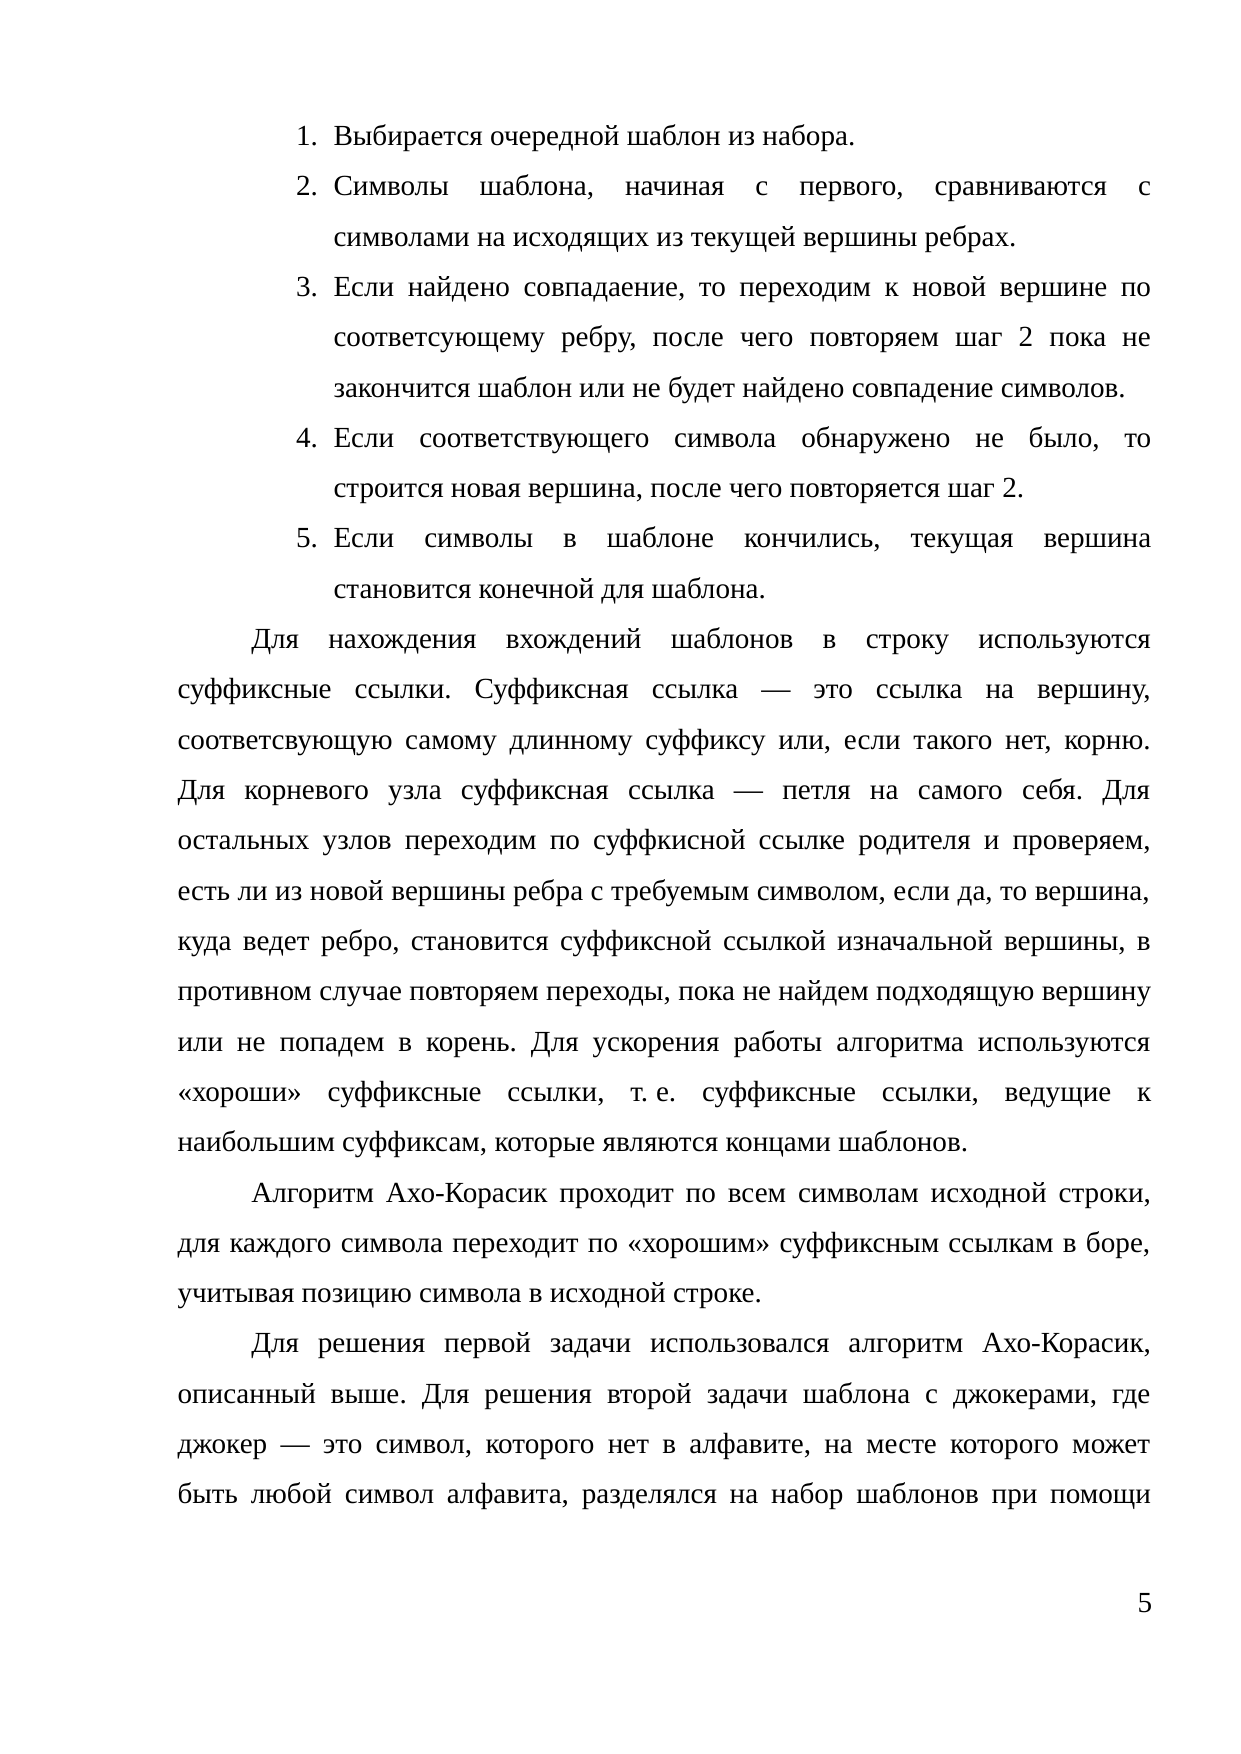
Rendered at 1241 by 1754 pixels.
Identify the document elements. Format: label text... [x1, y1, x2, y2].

list Символы шаблона, начиная с первого, сравниваются с символами на исходящих из текущей вершины ребрах. [296, 168, 1152, 252]
list Если символы в шаблоне кончились, текущая вершина становится конечной для шаблона. [296, 521, 1152, 604]
list Если найдено совпадаение, то переходим к новой вершине по соответсующему ребру, после чего повторяем шаг 2 пока не закончится шаблон или не будет найдено совпадение символов. [296, 269, 1152, 403]
list Если соответствующего символа обнаружено не было, то строится новая вершина, после чего повторяется шаг 2. [296, 420, 1152, 504]
text Алгоритм Ахо-Корасик проходит по всем символам исходной строки, для каждого символа переходит по «хорошим» суффиксным ссылкам в боре, учитывая позицию символа в исходной строке. [177, 1175, 1152, 1309]
text Для нахождения вхождений шаблонов в строку используются суффиксные ссылки. Суффиксная ссылка — это ссылка на вершину, соответсвующую самому длинному суффиксу или, если такого нет, корню. Для корневого узла суффиксная ссылка — петля на самого себя. Для остальных узлов переходим по суффкисной ссылке родителя и проверяем, есть ли из новой вершины ребра с требуемым символом, если да, то вершина, куда ведет ребро, становится суффиксной ссылкой изначальной вершины, в противном случае повторяем переходы, пока не найдем подходящую вершину или не попадем в корень. Для ускорения работы алгоритма используются «хороши» суффиксные ссылки, т. е. суффиксные ссылки, ведущие к наибольшим суффиксам, которые являются концами шаблонов. [177, 621, 1152, 1158]
text Для решения первой задачи использовался алгоритм Ахо-Корасик, описанный выше. Для решения второй задачи шаблона с джокерами, где джокер — это символ, которого нет в алфавите, на месте которого может быть любой символ алфавита, разделялся на набор шаблонов при помощи [177, 1326, 1152, 1510]
list Выбирается очередной шаблон из набора. [296, 118, 1152, 152]
